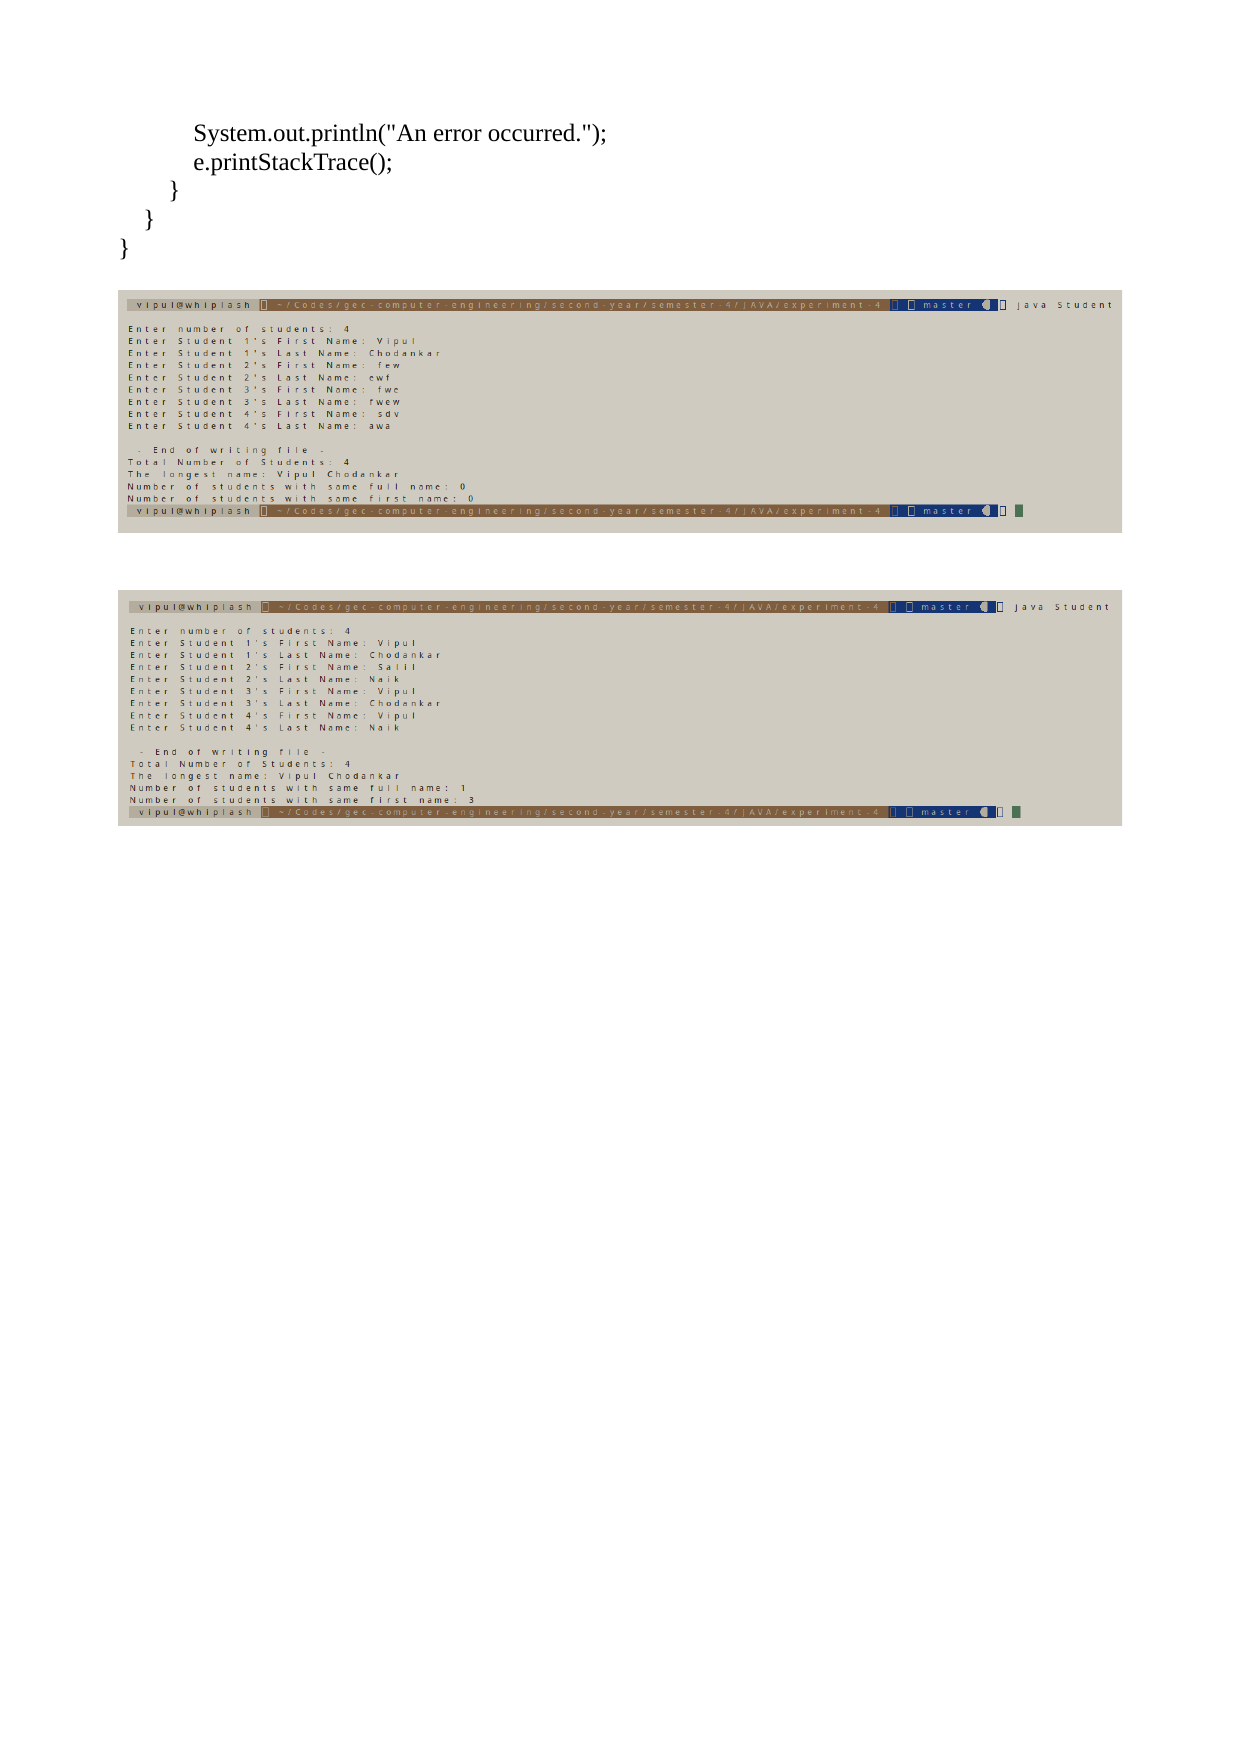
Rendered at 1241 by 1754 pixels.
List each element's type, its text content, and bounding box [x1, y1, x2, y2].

text } [118, 204, 1122, 233]
text System.out.println("An error occurred."); [118, 118, 1122, 147]
text e.printStackTrace(); [118, 147, 1122, 176]
picture [118, 590, 1123, 826]
text } [118, 176, 1122, 204]
text } [118, 233, 1122, 262]
picture [118, 290, 1123, 533]
